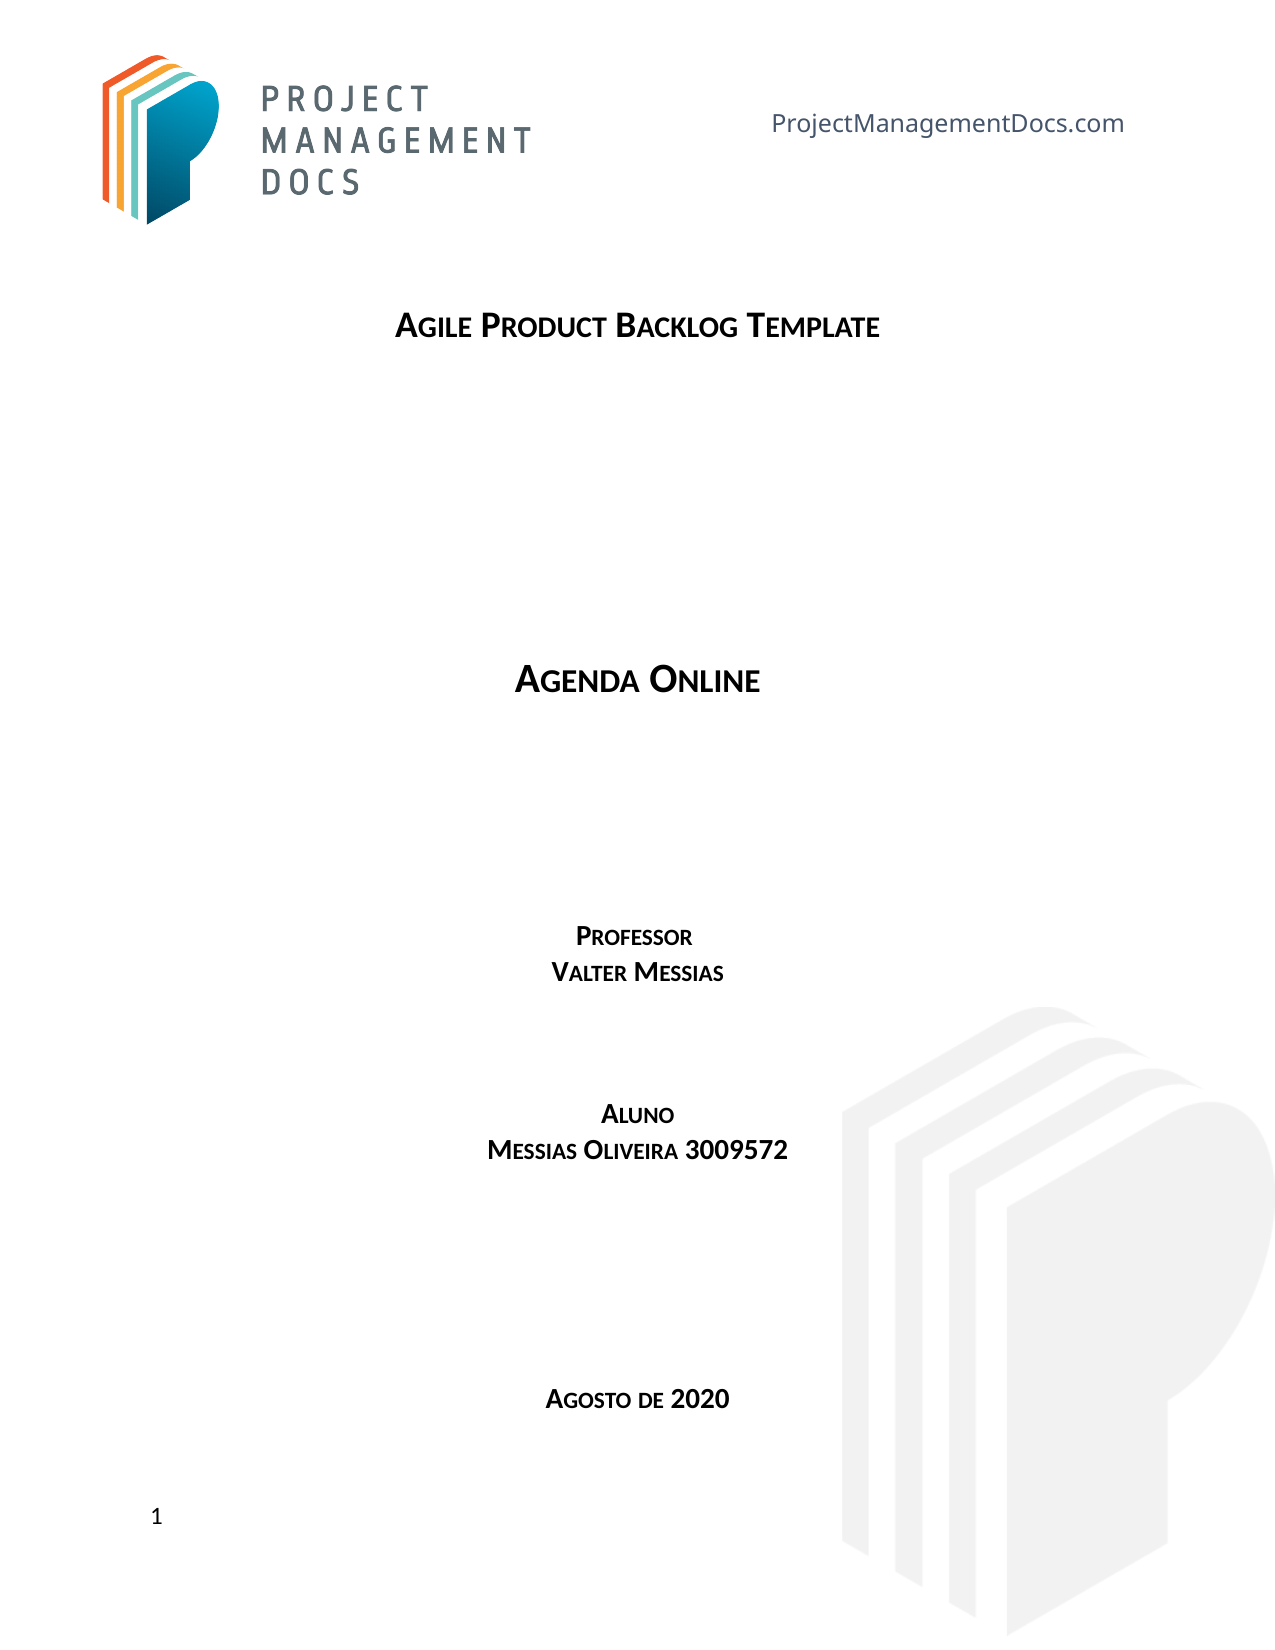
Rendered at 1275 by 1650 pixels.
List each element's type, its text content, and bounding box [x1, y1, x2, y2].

text [924, 1380, 948, 1416]
text [870, 1131, 913, 1166]
text [974, 1095, 1082, 1131]
text Messias Oliveira 3009572 [150, 1131, 841, 1166]
text Agosto de 2020 [150, 1380, 841, 1416]
text [924, 1131, 1020, 1166]
text Aluno [150, 1095, 868, 1131]
text [870, 1095, 975, 1131]
text Valter Messias [150, 953, 1125, 988]
text [870, 1380, 894, 1416]
text [1021, 1131, 1125, 1166]
text [1081, 1105, 1125, 1131]
text Agenda Online [150, 652, 1125, 703]
text Agile Product Backlog Template [150, 301, 1125, 347]
text [978, 1380, 1006, 1416]
text Professor [150, 917, 1125, 953]
